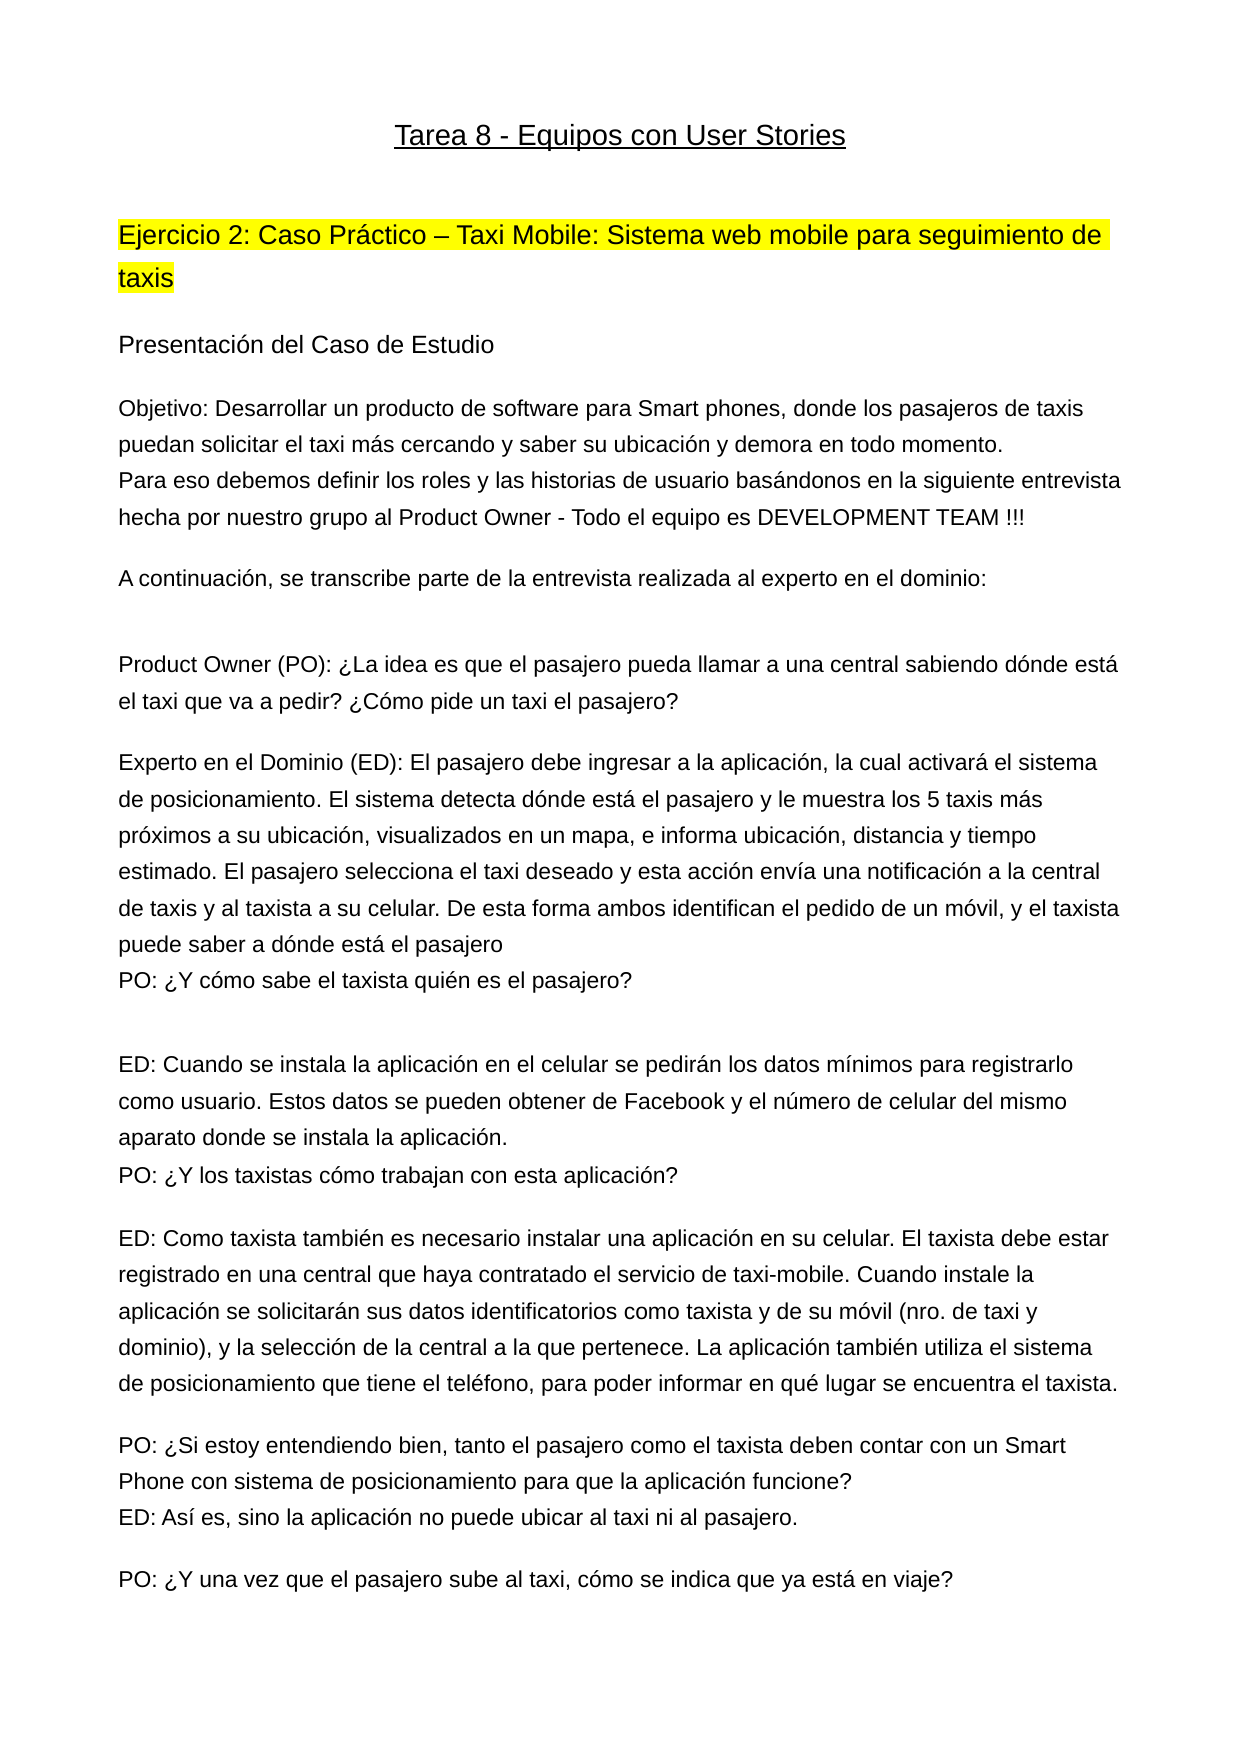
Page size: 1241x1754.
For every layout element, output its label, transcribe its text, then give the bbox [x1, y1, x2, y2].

text Tarea 8 - Equipos con User Stories [118, 118, 1122, 152]
text Experto en el Dominio (ED): El pasajero debe ingresar a la aplicación, la cual activará el sistema de posicionamiento. El sistema detecta dónde está el pasajero y le muestra los 5 taxis más próximos a su ubicación, visualizados en un mapa, e informa ubicación, distancia y tiempo estimado. El pasajero selecciona el taxi deseado y esta acción envía una notificación a la central de taxis y al taxista a su celular. De esta forma ambos identifican el pedido de un móvil, y el taxista puede saber a dónde está el pasajero [118, 749, 1122, 957]
text PO: ¿Y una vez que el pasajero sube al taxi, cómo se indica que ya está en viaje? [118, 1566, 1122, 1592]
text ED: Como taxista también es necesario instalar una aplicación en su celular. El taxista debe estar registrado en una central que haya contratado el servicio de taxi-mobile. Cuando instale la aplicación se solicitarán sus datos identificatorios como taxista y de su móvil (nro. de taxi y dominio), y la selección de la central a la que pertenece. La aplicación también utiliza el sistema de posicionamiento que tiene el teléfono, para poder informar en qué lugar se encuentra el taxista. [118, 1225, 1122, 1397]
text PO: ¿Si estoy entendiendo bien, tanto el pasajero como el taxista deben contar con un Smart Phone con sistema de posicionamiento para que la aplicación funcione? [118, 1432, 1122, 1494]
text Ejercicio 2: Caso Práctico – Taxi Mobile: Sistema web mobile para seguimiento de taxis [118, 219, 1122, 293]
text Para eso debemos definir los roles y las historias de usuario basándonos en la siguiente entrevista hecha por nuestro grupo al Product Owner - Todo el equipo es DEVELOPMENT TEAM !!! [118, 467, 1122, 530]
text Presentación del Caso de Estudio [118, 330, 1122, 359]
text ED: Cuando se instala la aplicación en el celular se pedirán los datos mínimos para registrarlo como usuario. Estos datos se pueden obtener de Facebook y el número de celular del mismo aparato donde se instala la aplicación. [118, 1051, 1122, 1150]
text A continuación, se transcribe parte de la entrevista realizada al experto en el dominio: [118, 565, 1122, 591]
text Product Owner (PO): ¿La idea es que el pasajero pueda llamar a una central sabiendo dónde está el taxi que va a pedir? ¿Cómo pide un taxi el pasajero? [118, 651, 1122, 714]
text PO: ¿Y cómo sabe el taxista quién es el pasajero? [118, 967, 1122, 994]
text Objetivo: Desarrollar un producto de software para Smart phones, donde los pasajeros de taxis puedan solicitar el taxi más cercando y saber su ubicación y demora en todo momento. [118, 395, 1122, 457]
text PO: ¿Y los taxistas cómo trabajan con esta aplicación? [118, 1160, 1122, 1189]
text ED: Así es, sino la aplicación no puede ubicar al taxi ni al pasajero. [118, 1504, 1122, 1531]
